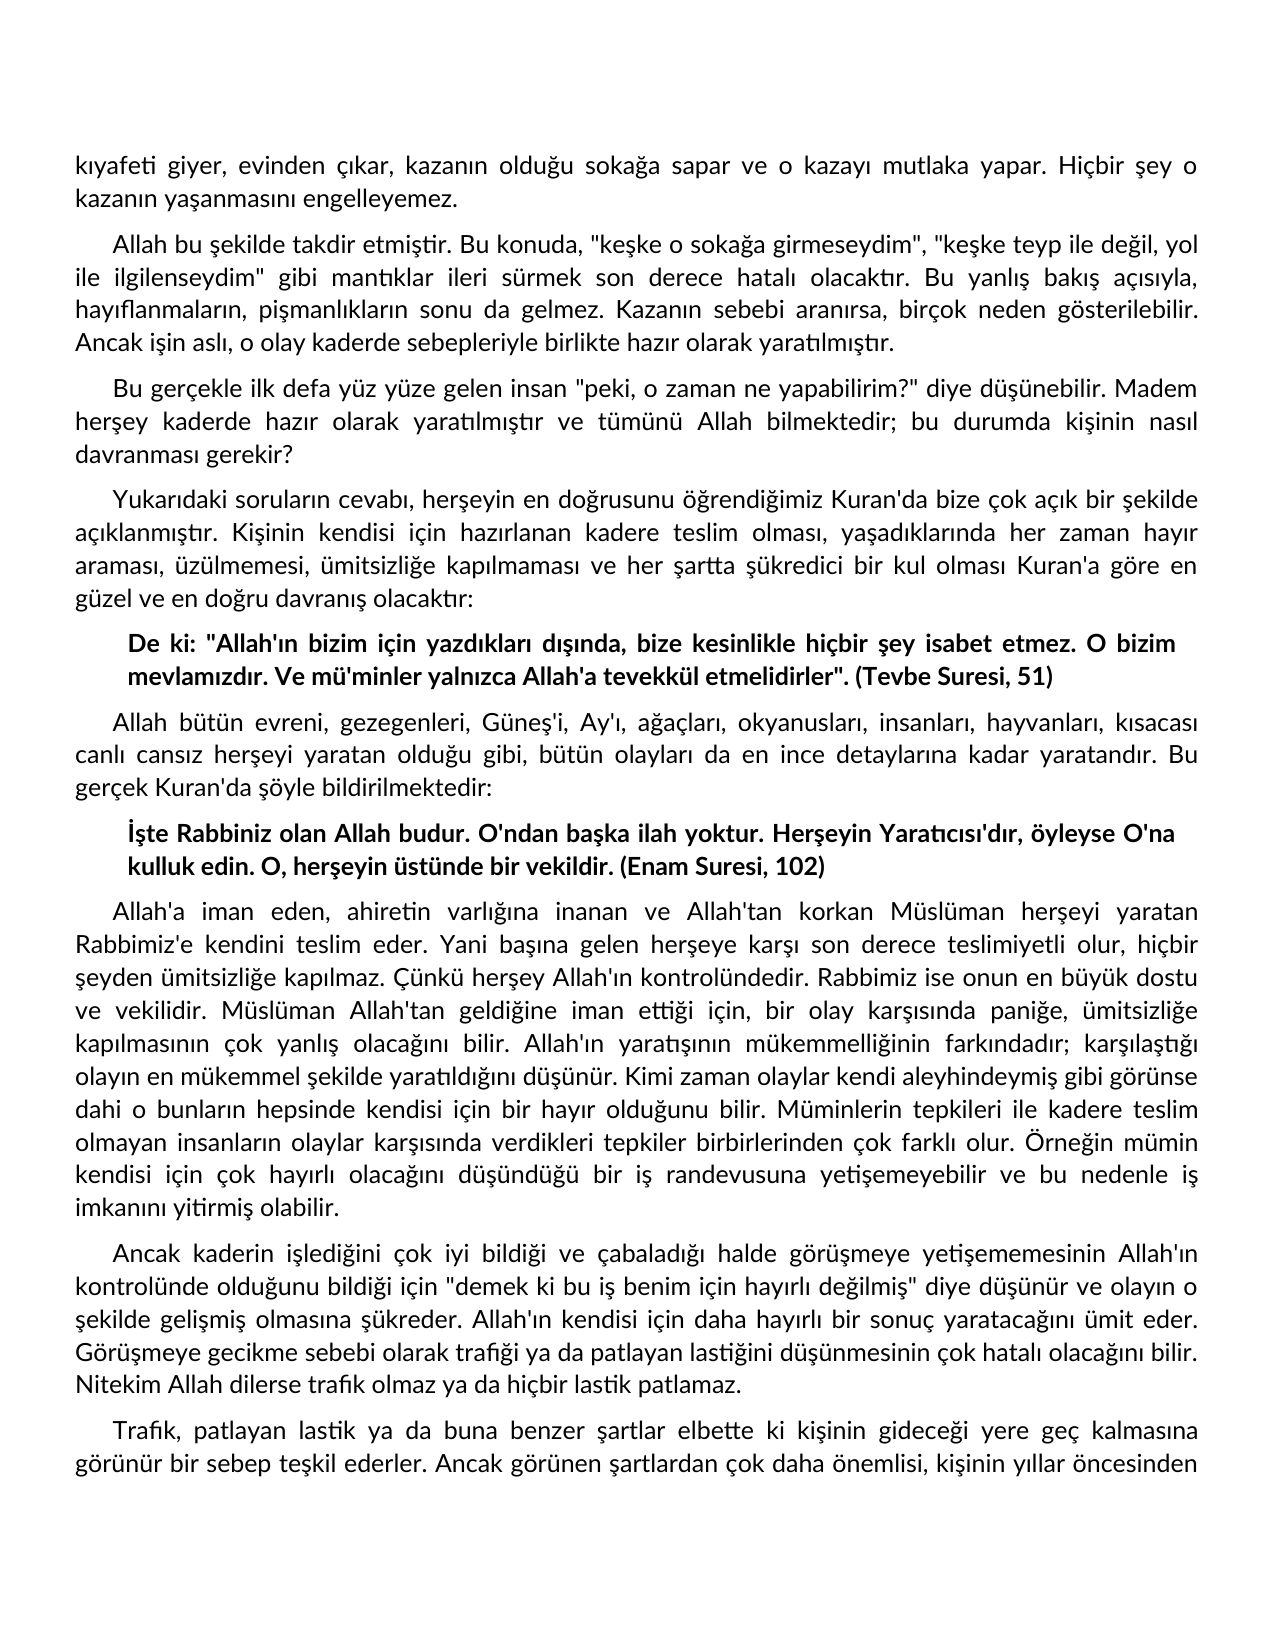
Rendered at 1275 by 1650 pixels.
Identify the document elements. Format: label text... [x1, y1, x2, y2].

text Yukarıdaki soruların cevabı, herşeyin en doğrusunu öğrendiğimiz Kuran'da bize çok açık bir şekilde açıklanmıştır. Kişinin kendisi için hazırlanan kadere teslim olması, yaşadıklarında her zaman hayır araması, üzülmemesi, ümitsizliğe kapılmaması ve her şartta şükredici bir kul olması Kuran'a göre en güzel ve en doğru davranış olacaktır: [75, 484, 1200, 612]
text İşte Rabbiniz olan Allah budur. O'ndan başka ilah yoktur. Herşeyin Yaratıcısı'dır, öyleyse O'na kulluk edin. O, herşeyin üstünde bir vekildir. (Enam Suresi, 102) [127, 817, 1177, 880]
text Bu gerçekle ilk defa yüz yüze gelen insan "peki, o zaman ne yapabilirim?" diye düşünebilir. Madem herşey kaderde hazır olarak yaratılmıştır ve tümünü Allah bilmektedir; bu durumda kişinin nasıl davranması gerekir? [75, 372, 1200, 468]
text Ancak kaderin işlediğini çok iyi bildiği ve çabaladığı halde görüşmeye yetişememesinin Allah'ın kontrolünde olduğunu bildiği için "demek ki bu iş benim için hayırlı değilmiş" diye düşünür ve olayın o şekilde gelişmiş olmasına şükreder. Allah'ın kendisi için daha hayırlı bir sonuç yaratacağını ümit eder. Görüşmeye gecikme sebebi olarak trafiği ya da patlayan lastiğini düşünmesinin çok hatalı olacağını bilir. Nitekim Allah dilerse trafik olmaz ya da hiçbir lastik patlamaz. [75, 1237, 1200, 1399]
text Trafik, patlayan lastik ya da buna benzer şartlar elbette ki kişinin gideceği yere geç kalmasına görünür bir sebep teşkil ederler. Ancak görünen şartlardan çok daha önemlisi, kişinin yıllar öncesinden [75, 1414, 1200, 1477]
text Allah bütün evreni, gezegenleri, Güneş'i, Ay'ı, ağaçları, okyanusları, insanları, hayvanları, kısacası canlı cansız herşeyi yaratan olduğu gibi, bütün olayları da en ince detaylarına kadar yaratandır. Bu gerçek Kuran'da şöyle bildirilmektedir: [75, 706, 1200, 802]
text Allah'a iman eden, ahiretin varlığına inanan ve Allah'tan korkan Müslüman herşeyi yaratan Rabbimiz'e kendini teslim eder. Yani başına gelen herşeye karşı son derece teslimiyetli olur, hiçbir şeyden ümitsizliğe kapılmaz. Çünkü herşey Allah'ın kontrolündedir. Rabbimiz ise onun en büyük dostu ve vekilidir. Müslüman Allah'tan geldiğine iman ettiği için, bir olay karşısında paniğe, ümitsizliğe kapılmasının çok yanlış olacağını bilir. Allah'ın yaratışının mükemmelliğinin farkındadır; karşılaştığı olayın en mükemmel şekilde yaratıldığını düşünür. Kimi zaman olaylar kendi aleyhindeymiş gibi görünse dahi o bunların hepsinde kendisi için bir hayır olduğunu bilir. Müminlerin tepkileri ile kadere teslim olmayan insanların olaylar karşısında verdikleri tepkiler birbirlerinden çok farklı olur. Örneğin mümin kendisi için çok hayırlı olacağını düşündüğü bir iş randevusuna yetişemeyebilir ve bu nedenle iş imkanını yitirmiş olabilir. [75, 896, 1200, 1222]
text kıyafeti giyer, evinden çıkar, kazanın olduğu sokağa sapar ve o kazayı mutlaka yapar. Hiçbir şey o kazanın yaşanmasını engelleyemez. [75, 150, 1200, 213]
text De ki: "Allah'ın bizim için yazdıkları dışında, bize kesinlikle hiçbir şey isabet etmez. O bizim mevlamızdır. Ve mü'minler yalnızca Allah'a tevekkül etmelidirler". (Tevbe Suresi, 51) [127, 628, 1177, 691]
text Allah bu şekilde takdir etmiştir. Bu konuda, "keşke o sokağa girmeseydim", "keşke teyp ile değil, yol ile ilgilenseydim" gibi mantıklar ileri sürmek son derece hatalı olacaktır. Bu yanlış bakış açısıyla, hayıflanmaların, pişmanlıkların sonu da gelmez. Kazanın sebebi aranırsa, birçok neden gösterilebilir. Ancak işin aslı, o olay kaderde sebepleriyle birlikte hazır olarak yaratılmıştır. [75, 228, 1200, 357]
